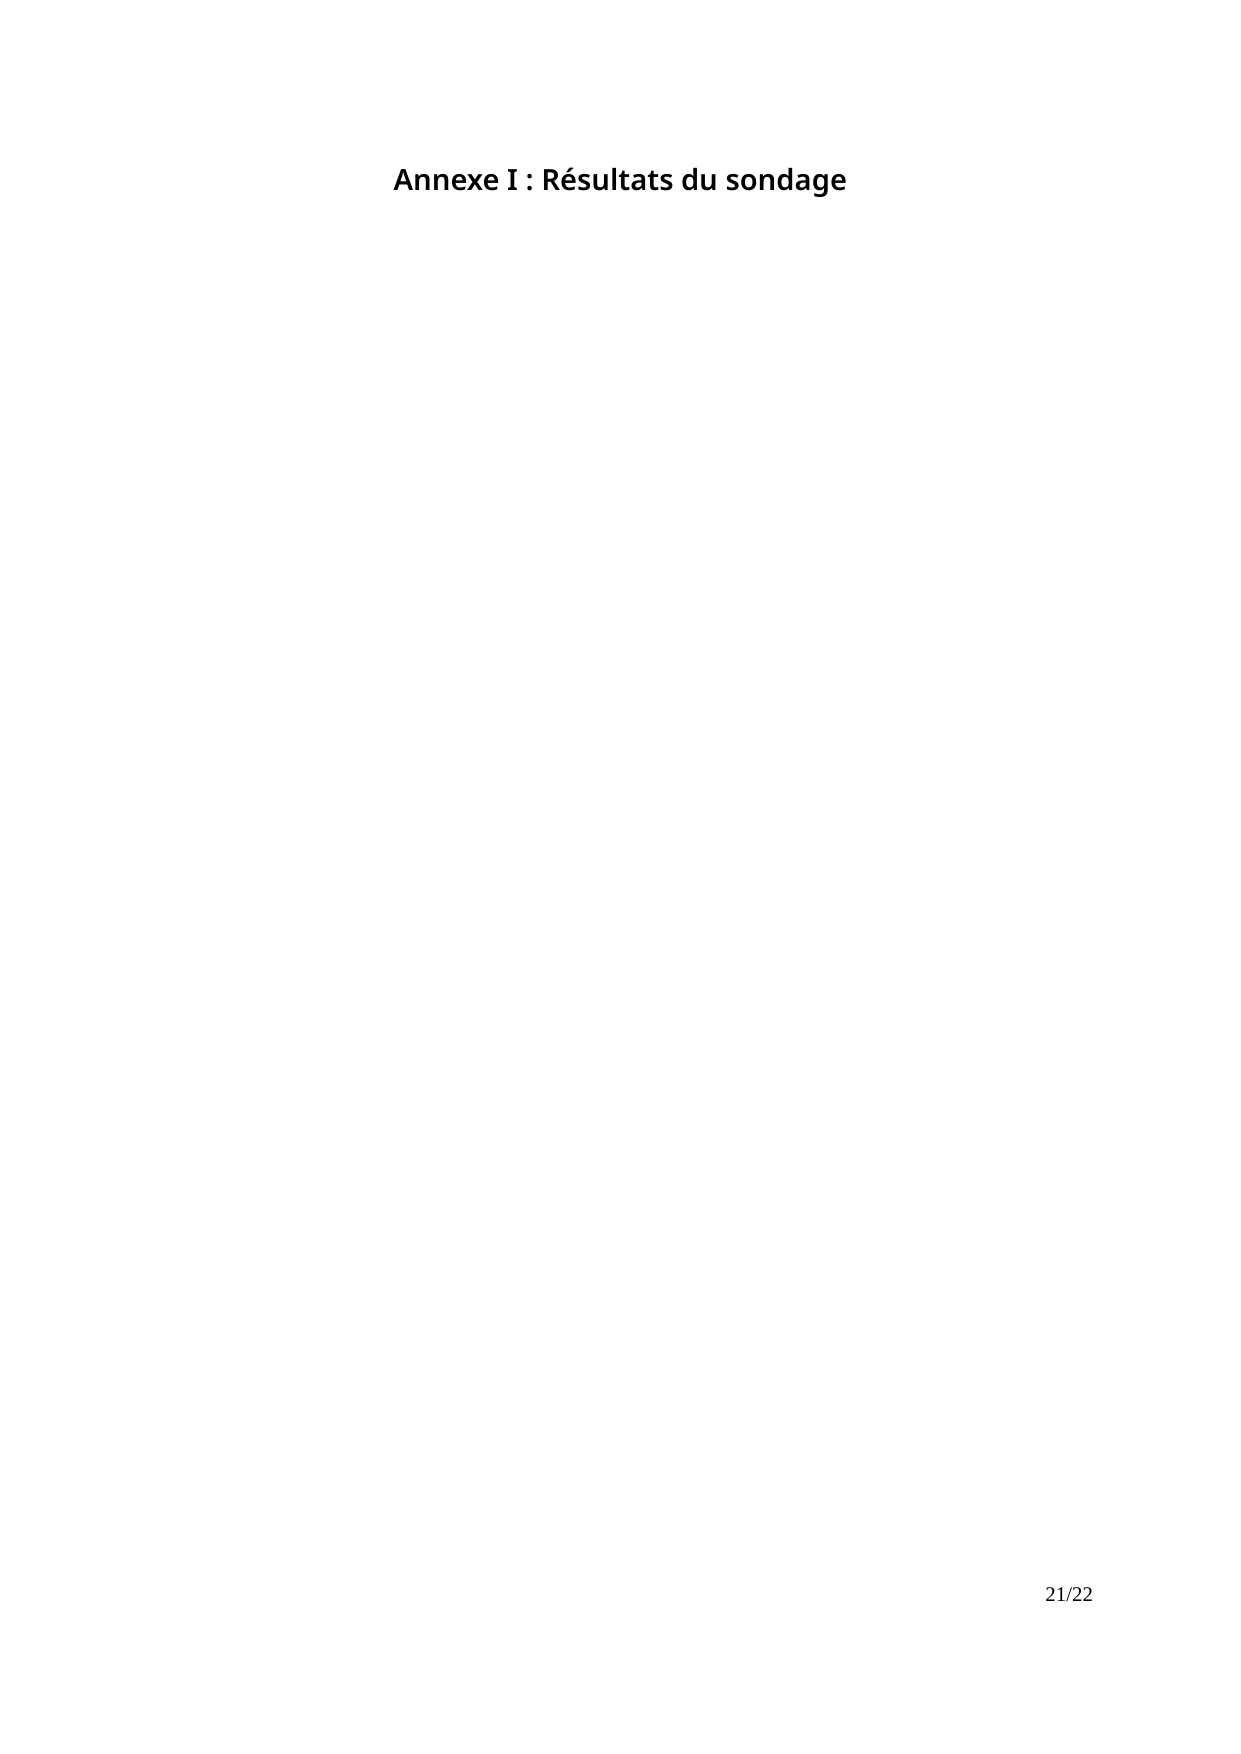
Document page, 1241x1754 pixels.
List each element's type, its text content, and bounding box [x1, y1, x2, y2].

subtitle Annexe I : Résultats du sondage [148, 159, 1093, 199]
